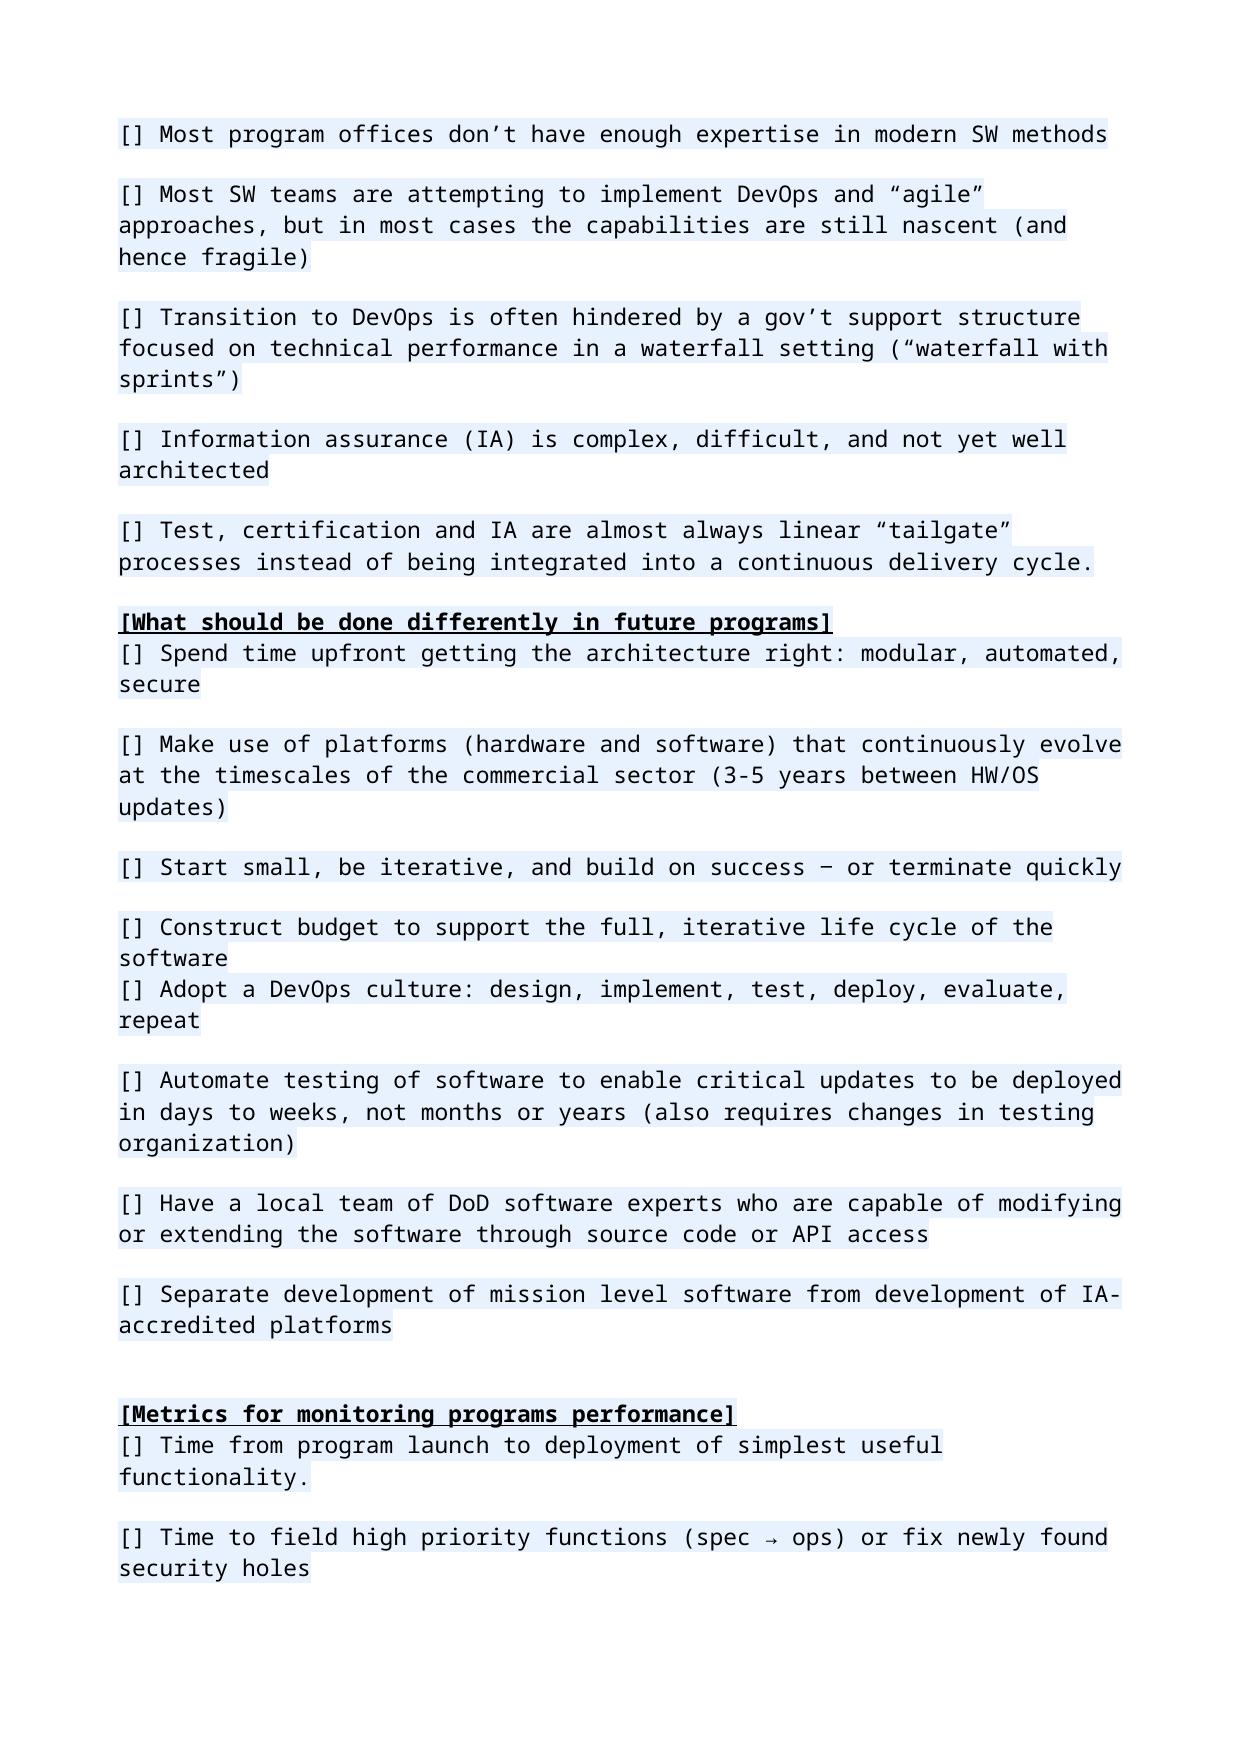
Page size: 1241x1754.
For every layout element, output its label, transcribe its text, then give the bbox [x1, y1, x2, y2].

text [] Make use of platforms (hardware and software) that continuously evolve at the timescales of the commercial sector (3-5 years between HW/OS updates) [118, 728, 1122, 822]
text [] Start small, be iterative, and build on success ‒ or terminate quickly [118, 851, 1122, 882]
text [What should be done differently in future programs] [118, 606, 1122, 637]
text [Metrics for monitoring programs performance] [118, 1398, 1122, 1429]
text [] Information assurance (IA) is complex, difficult, and not yet well architected [118, 423, 1122, 486]
text [] Separate development of mission level software from development of IA-accredited platforms [118, 1278, 1122, 1341]
text [] Most program offices don’t have enough expertise in modern SW methods [118, 118, 1122, 149]
text [] Most SW teams are attempting to implement DevOps and “agile” approaches, but in most cases the capabilities are still nascent (and hence fragile) [118, 178, 1122, 272]
text [] Time from program launch to deployment of simplest useful functionality. [118, 1429, 1122, 1492]
text [] Automate testing of software to enable critical updates to be deployed in days to weeks, not months or years (also requires changes in testing organization) [118, 1064, 1122, 1158]
text [] Transition to DevOps is often hindered by a gov’t support structure focused on technical performance in a waterfall setting (“waterfall with sprints”) [118, 301, 1122, 394]
text [] Test, certification and IA are almost always linear “tailgate” processes instead of being integrated into a continuous delivery cycle. [118, 514, 1122, 577]
text [] Time to field high priority functions (spec → ops) or fix newly found security holes [118, 1521, 1122, 1583]
text [] Spend time upfront getting the architecture right: modular, automated, secure [118, 637, 1122, 699]
text [] Have a local team of DoD software experts who are capable of modifying or extending the software through source code or API access [118, 1187, 1122, 1249]
text [] Adopt a DevOps culture: design, implement, test, deploy, evaluate, repeat [118, 973, 1122, 1036]
text [] Construct budget to support the full, iterative life cycle of the software [118, 911, 1122, 973]
